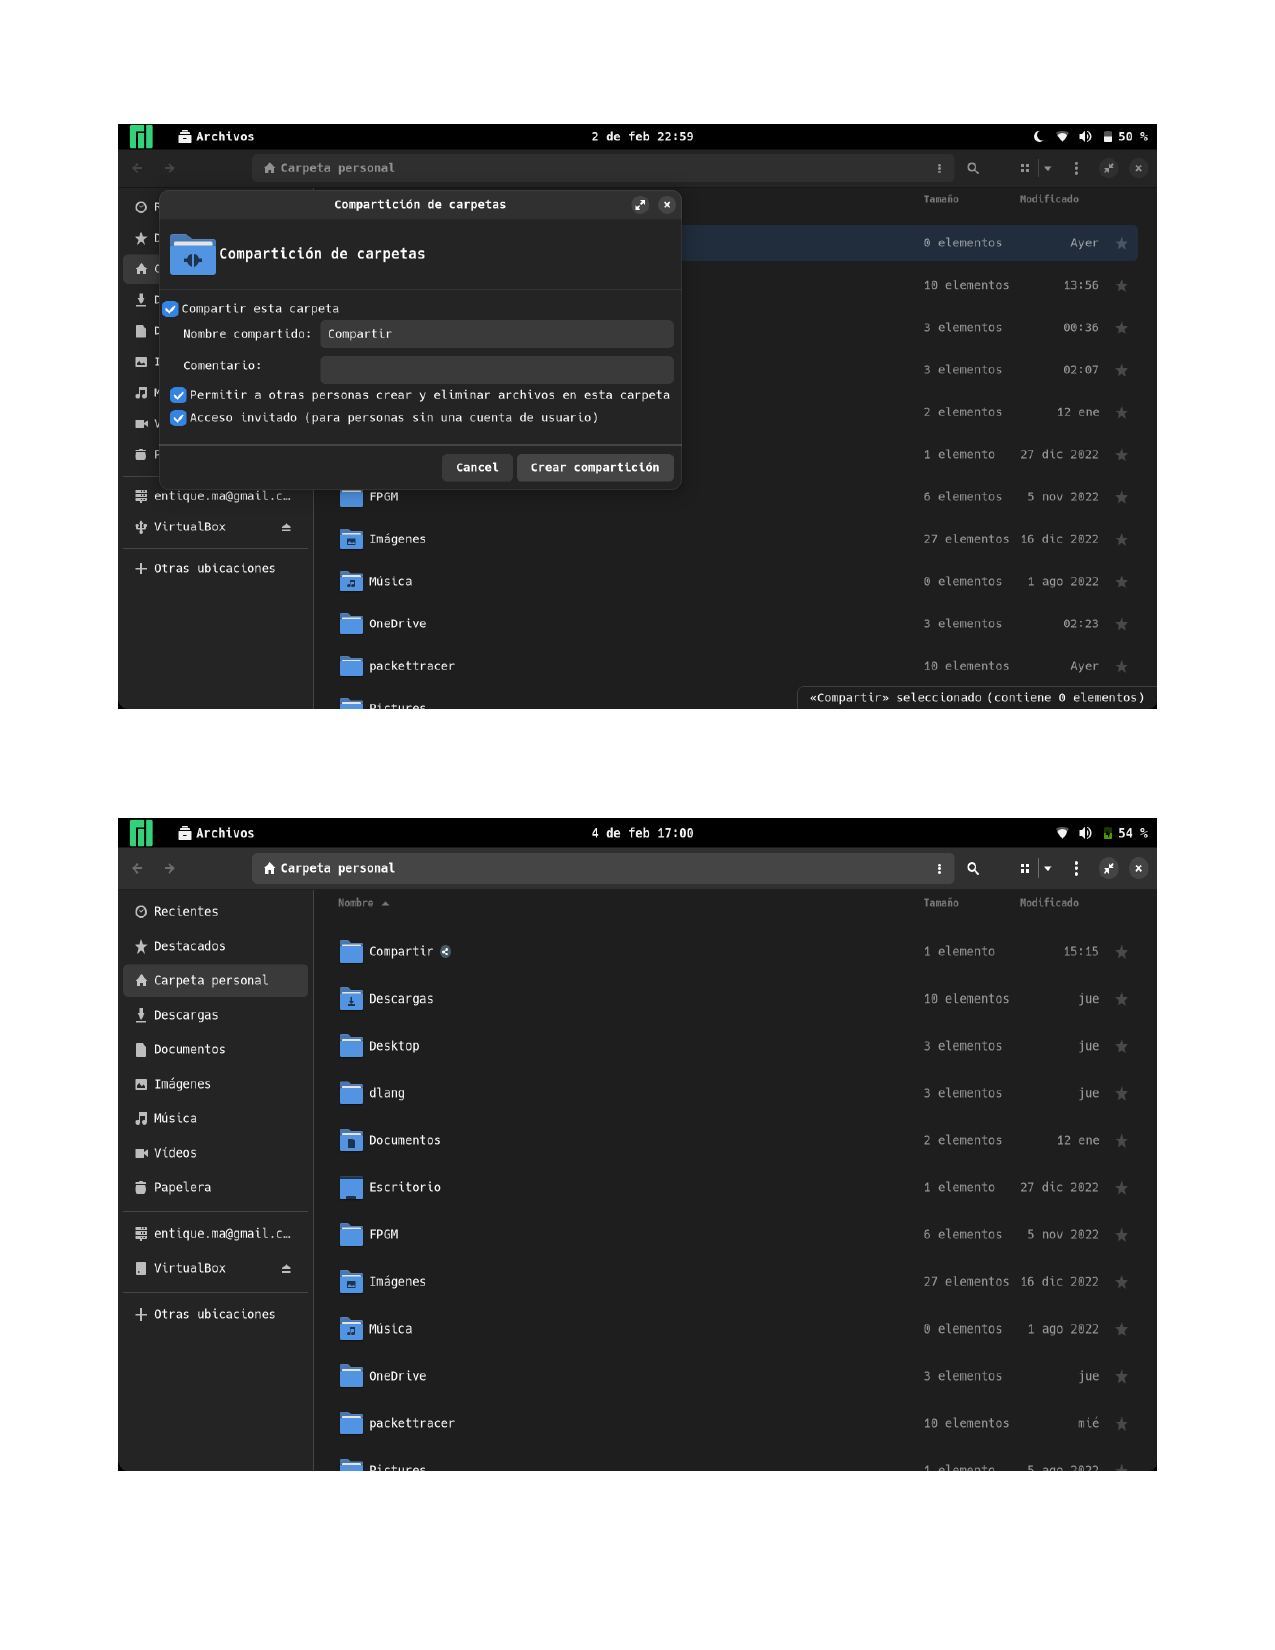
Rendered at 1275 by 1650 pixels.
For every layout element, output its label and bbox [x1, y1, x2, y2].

picture [118, 124, 1157, 709]
picture [118, 818, 1157, 1471]
